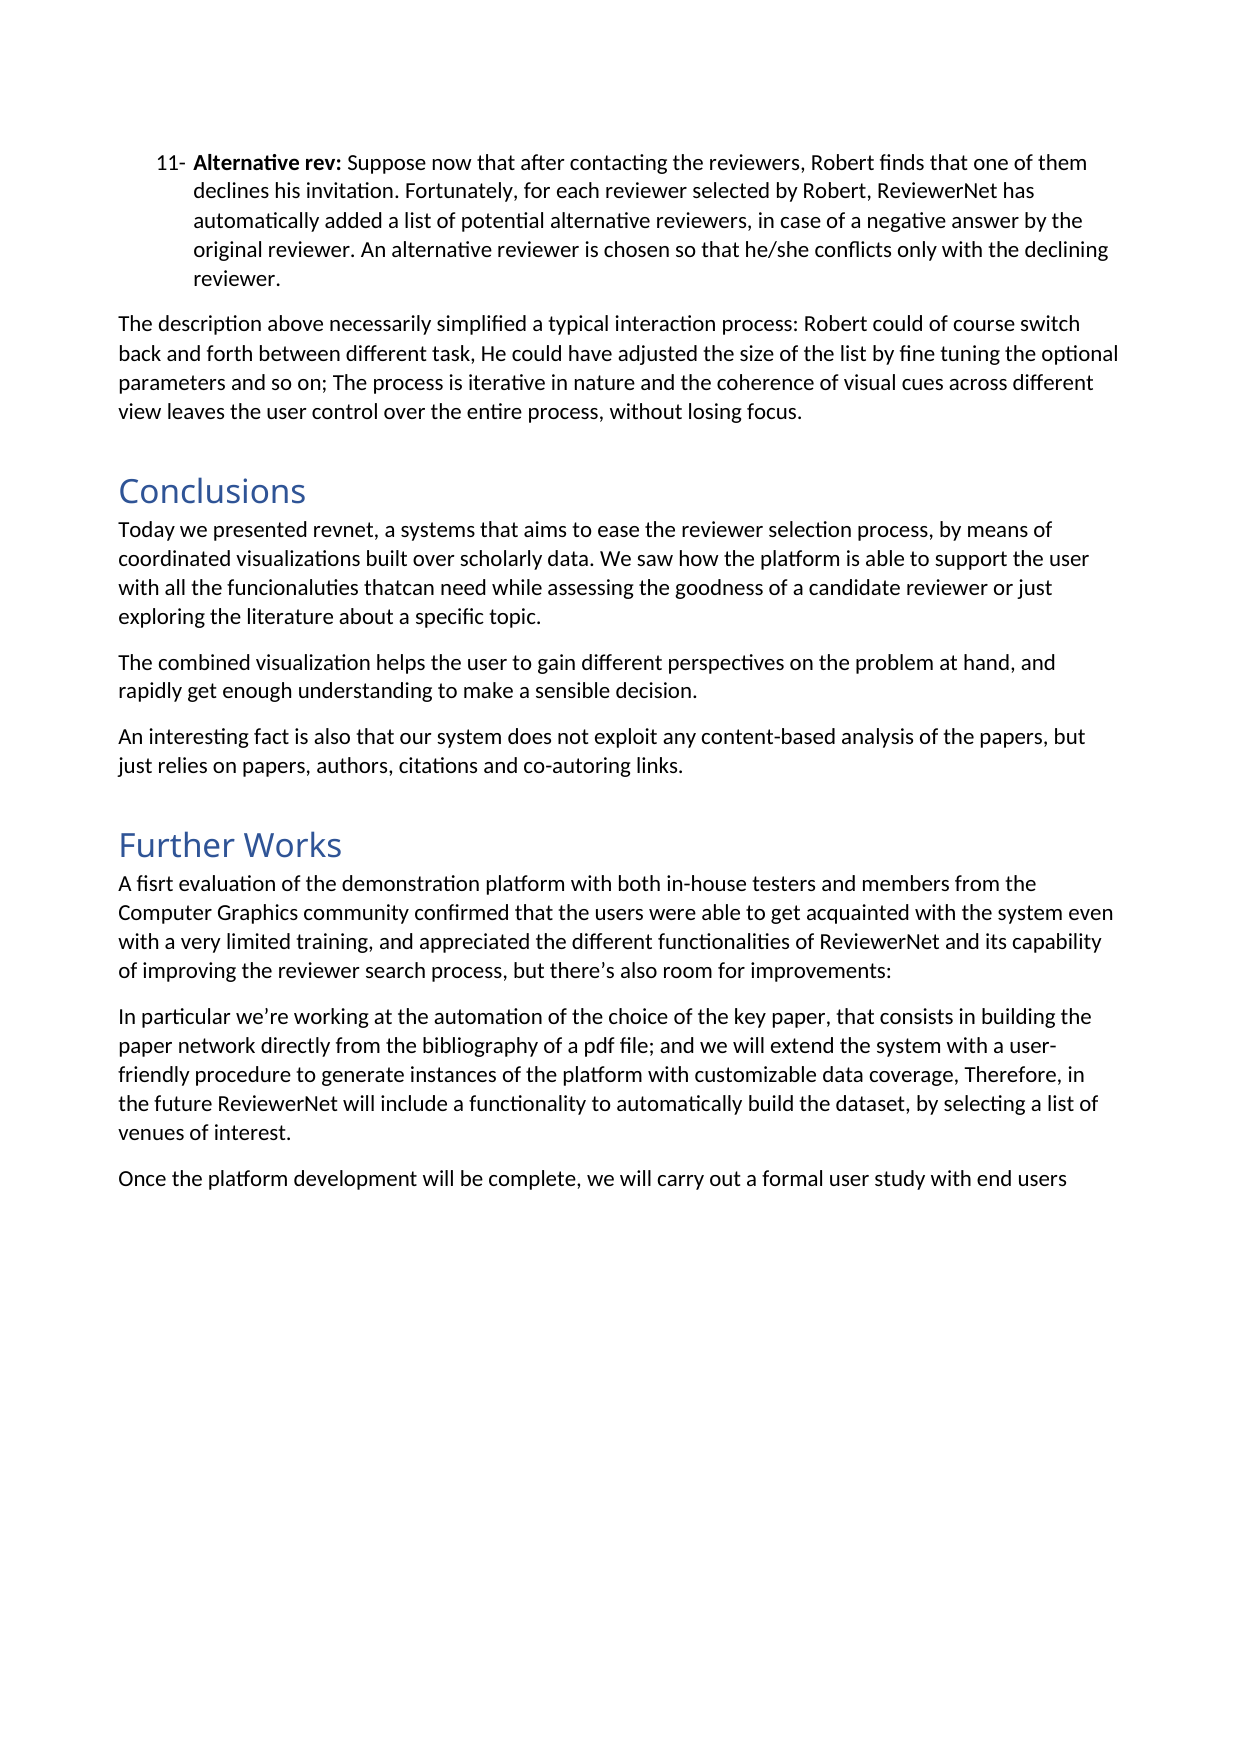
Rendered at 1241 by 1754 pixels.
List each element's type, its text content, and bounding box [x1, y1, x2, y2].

text Once the platform development will be complete, we will carry out a formal user study with end users [118, 1164, 1122, 1192]
text Today we presented revnet, a systems that aims to ease the reviewer selection process, by means of coordinated visualizations built over scholarly data. We saw how the platform is able to support the user with all the funcionaluties thatcan need while assessing the goodness of a candidate reviewer or just exploring the literature about a specific topic. [118, 515, 1122, 630]
text The combined visualization helps the user to gain different perspectives on the problem at hand, and rapidly get enough understanding to make a sensible decision. [118, 648, 1122, 705]
subtitle Conclusions [118, 467, 1122, 513]
text A fisrt evaluation of the demonstration platform with both in-house testers and members from the Computer Graphics community confirmed that the users were able to get acquainted with the system even with a very limited training, and appreciated the different functionalities of ReviewerNet and its capability of improving the reviewer search process, but there’s also room for improvements: [118, 869, 1122, 984]
text In particular we’re working at the automation of the choice of the key paper, that consists in building the paper network directly from the bibliography of a pdf file; and we will extend the system with a user-friendly procedure to generate instances of the platform with customizable data coverage, Therefore, in the future ReviewerNet will include a functionality to automatically build the dataset, by selecting a list of venues of interest. [118, 1002, 1122, 1147]
subtitle Further Works [118, 822, 1122, 868]
list Alternative rev: Suppose now that after contacting the reviewers, Robert finds that one of them declines his invitation. Fortunately, for each reviewer selected by Robert, ReviewerNet has automatically added a list of potential alternative reviewers, in case of a negative answer by the original reviewer. An alternative reviewer is chosen so that he/she conflicts only with the declining reviewer. [156, 148, 1122, 292]
text An interesting fact is also that our system does not exploit any content-based analysis of the papers, but just relies on papers, authors, citations and co-autoring links. [118, 722, 1122, 779]
text The description above necessarily simplified a typical interaction process: Robert could of course switch back and forth between different task, He could have adjusted the size of the list by fine tuning the optional parameters and so on; The process is iterative in nature and the coherence of visual cues across different view leaves the user control over the entire process, without losing focus. [118, 309, 1122, 425]
